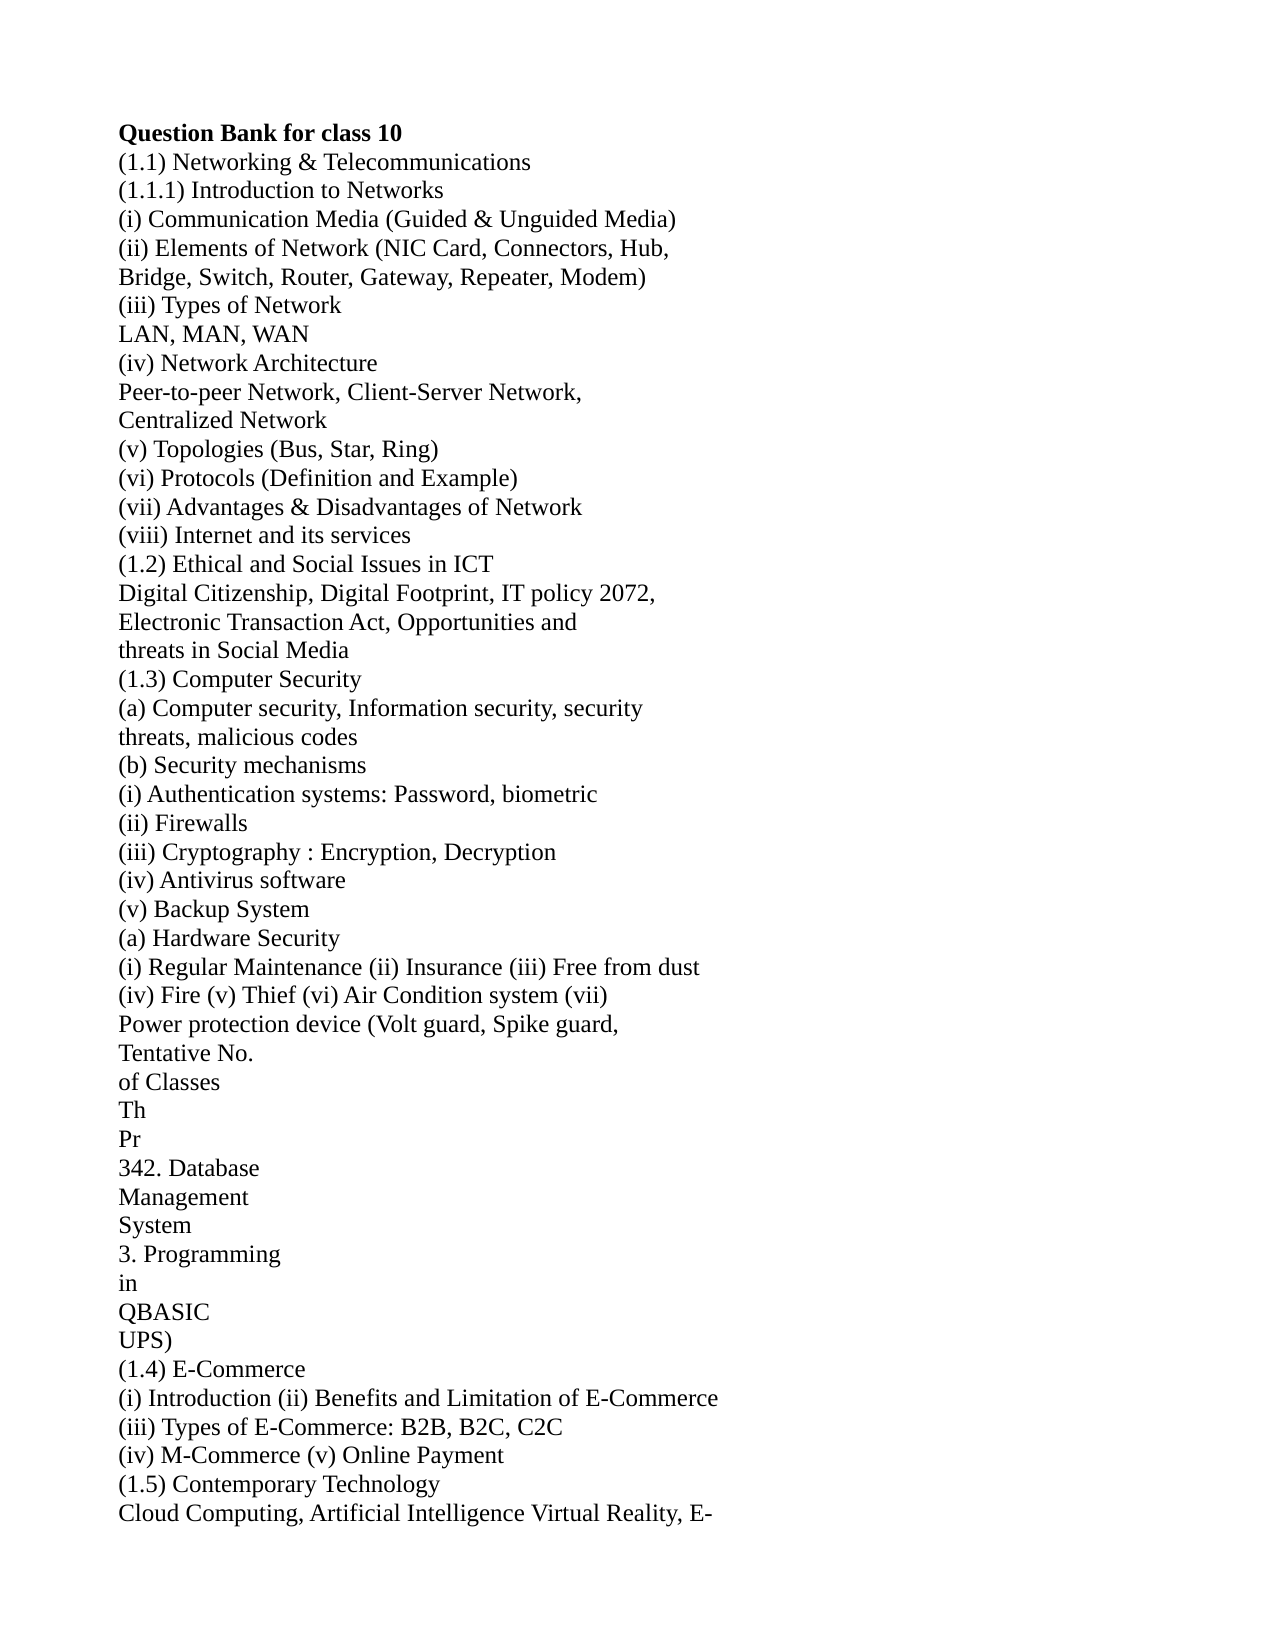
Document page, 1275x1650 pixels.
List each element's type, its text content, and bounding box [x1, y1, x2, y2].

text (1.5) Contemporary Technology [118, 1469, 1157, 1498]
text (iv) Antivirus software [118, 866, 1157, 894]
text (i) Authentication systems: Password, biometric [118, 779, 1157, 808]
text (viii) Internet and its services [118, 521, 1157, 549]
text threats, malicious codes [118, 722, 1157, 751]
text (1.2) Ethical and Social Issues in ICT [118, 549, 1157, 578]
text (1.1.1) Introduction to Networks [118, 176, 1157, 204]
text (1.4) E-Commerce [118, 1354, 1157, 1383]
text Pr [118, 1124, 1157, 1153]
text (iv) Fire (v) Thief (vi) Air Condition system (vii) [118, 981, 1157, 1009]
text Digital Citizenship, Digital Footprint, IT policy 2072, [118, 578, 1157, 607]
text (ii) Firewalls [118, 808, 1157, 837]
text LAN, MAN, WAN [118, 319, 1157, 348]
text Management [118, 1182, 1157, 1211]
text System [118, 1211, 1157, 1239]
text Peer-to-peer Network, Client-Server Network, [118, 377, 1157, 406]
text (v) Topologies (Bus, Star, Ring) [118, 434, 1157, 463]
text in [118, 1268, 1157, 1297]
text (iv) Network Architecture [118, 348, 1157, 377]
text of Classes [118, 1067, 1157, 1096]
text (1.3) Computer Security [118, 664, 1157, 693]
text Cloud Computing, Artificial Intelligence Virtual Reality, E- [118, 1498, 1157, 1527]
text QBASIC [118, 1297, 1157, 1326]
text (vi) Protocols (Definition and Example) [118, 463, 1157, 492]
text (1.1) Networking & Telecommunications [118, 147, 1157, 176]
text (iv) M-Commerce (v) Online Payment [118, 1441, 1157, 1469]
text UPS) [118, 1326, 1157, 1354]
text (i) Regular Maintenance (ii) Insurance (iii) Free from dust [118, 952, 1157, 981]
text Question Bank for class 10 [118, 118, 1157, 147]
text (iii) Types of Network [118, 291, 1157, 319]
text Bridge, Switch, Router, Gateway, Repeater, Modem) [118, 262, 1157, 291]
text (a) Computer security, Information security, security [118, 693, 1157, 722]
text Power protection device (Volt guard, Spike guard, [118, 1009, 1157, 1038]
text (a) Hardware Security [118, 923, 1157, 952]
text Tentative No. [118, 1038, 1157, 1067]
text (ii) Elements of Network (NIC Card, Connectors, Hub, [118, 233, 1157, 262]
text (b) Security mechanisms [118, 751, 1157, 779]
text Centralized Network [118, 406, 1157, 434]
text 342. Database [118, 1153, 1157, 1182]
text (v) Backup System [118, 894, 1157, 923]
text (iii) Cryptography : Encryption, Decryption [118, 837, 1157, 866]
text (iii) Types of E-Commerce: B2B, B2C, C2C [118, 1412, 1157, 1441]
text Th [118, 1096, 1157, 1124]
text (vii) Advantages & Disadvantages of Network [118, 492, 1157, 521]
text threats in Social Media [118, 636, 1157, 664]
text (i) Introduction (ii) Benefits and Limitation of E-Commerce [118, 1383, 1157, 1412]
text 3. Programming [118, 1239, 1157, 1268]
text (i) Communication Media (Guided & Unguided Media) [118, 204, 1157, 233]
text Electronic Transaction Act, Opportunities and [118, 607, 1157, 636]
